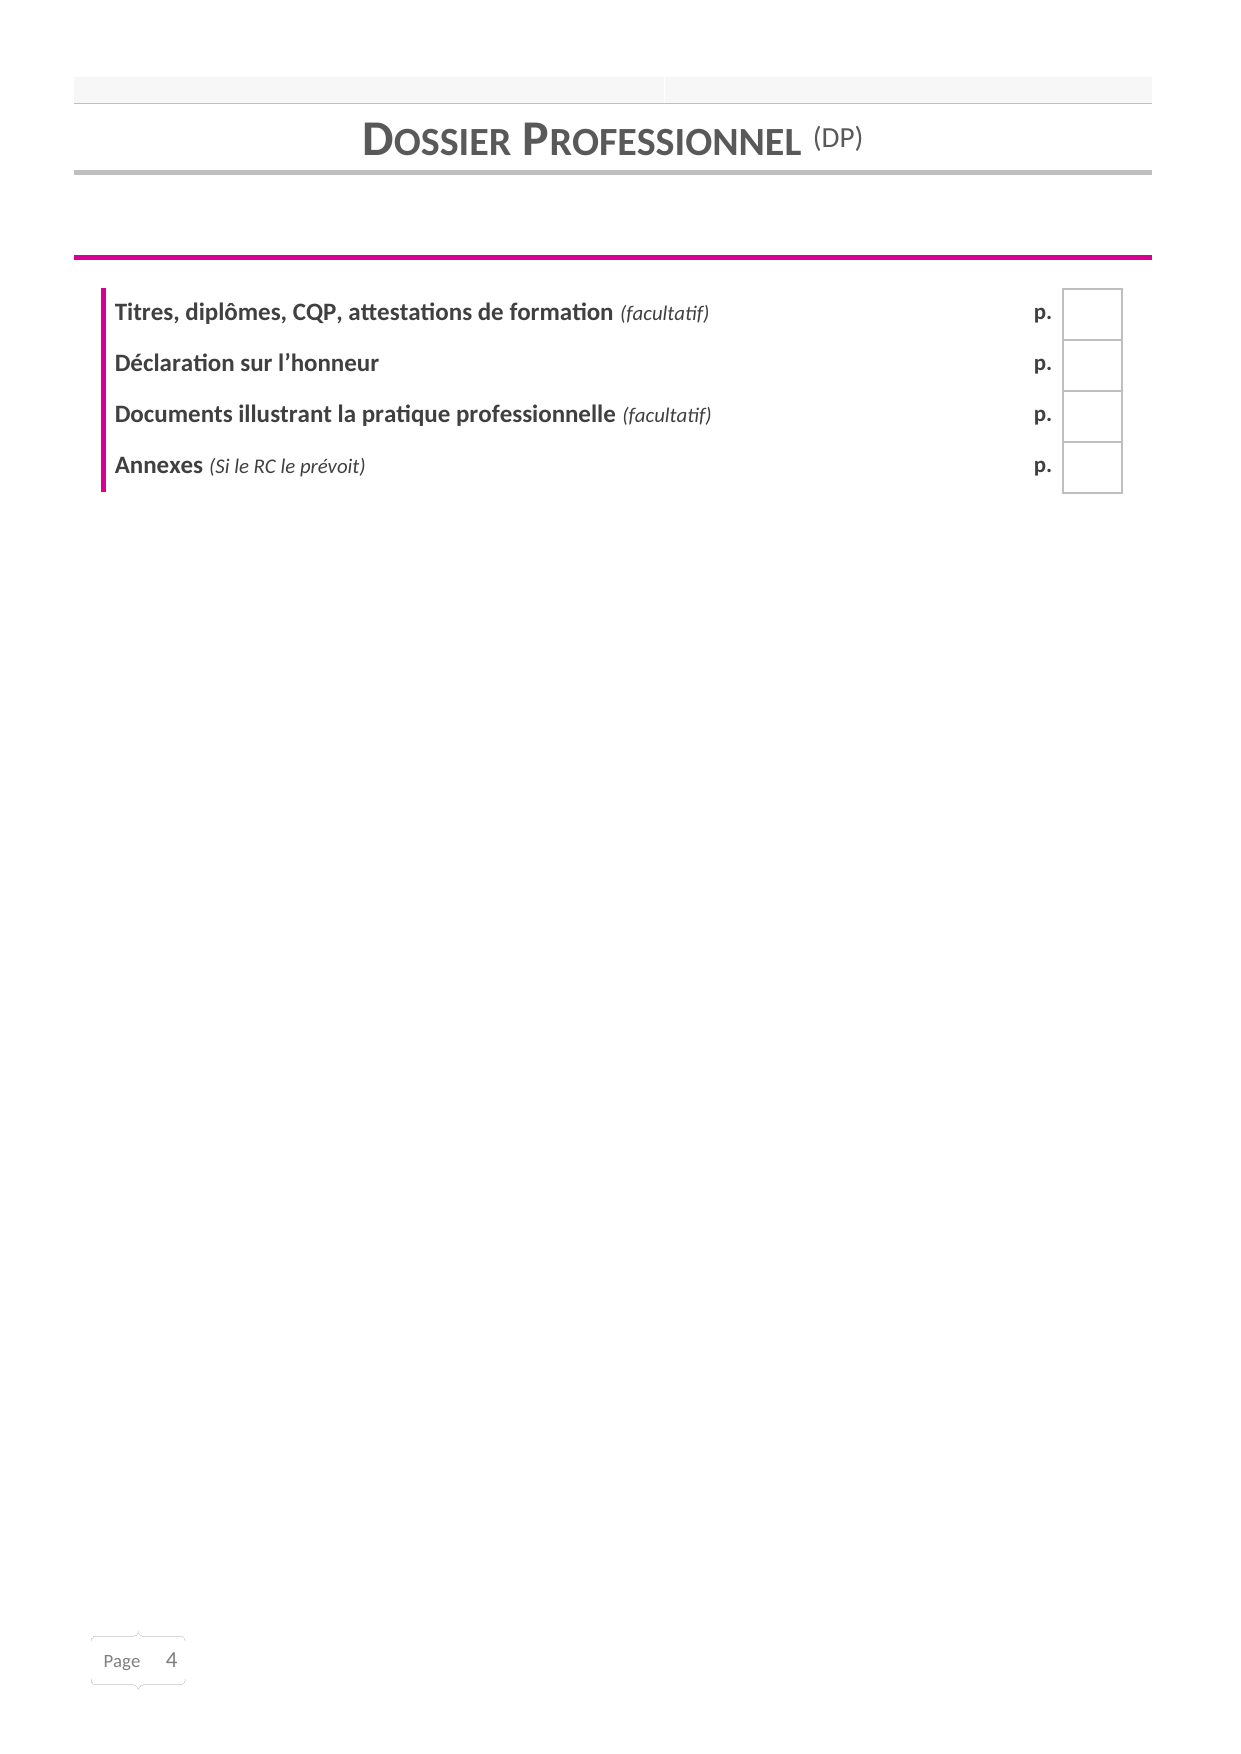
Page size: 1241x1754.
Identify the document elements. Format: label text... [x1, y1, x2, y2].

table_cell Déclaration sur l’honneur [106, 339, 1019, 390]
table_cell Documents illustrant la pratique professionnelle (facultatif) [106, 390, 1019, 441]
table_cell p. [1019, 441, 1062, 492]
table_cell p. [1019, 339, 1062, 390]
table_cell [1064, 290, 1121, 339]
table_cell p. [1019, 390, 1062, 441]
table_cell Titres, diplômes, CQP, attestations de formation (facultatif) [106, 288, 1019, 339]
table_cell [1064, 341, 1121, 390]
table_cell [1064, 443, 1121, 492]
table_cell p. [1019, 288, 1062, 339]
table_cell [1064, 392, 1121, 441]
table_cell Annexes (Si le RC le prévoit) [106, 441, 1019, 492]
